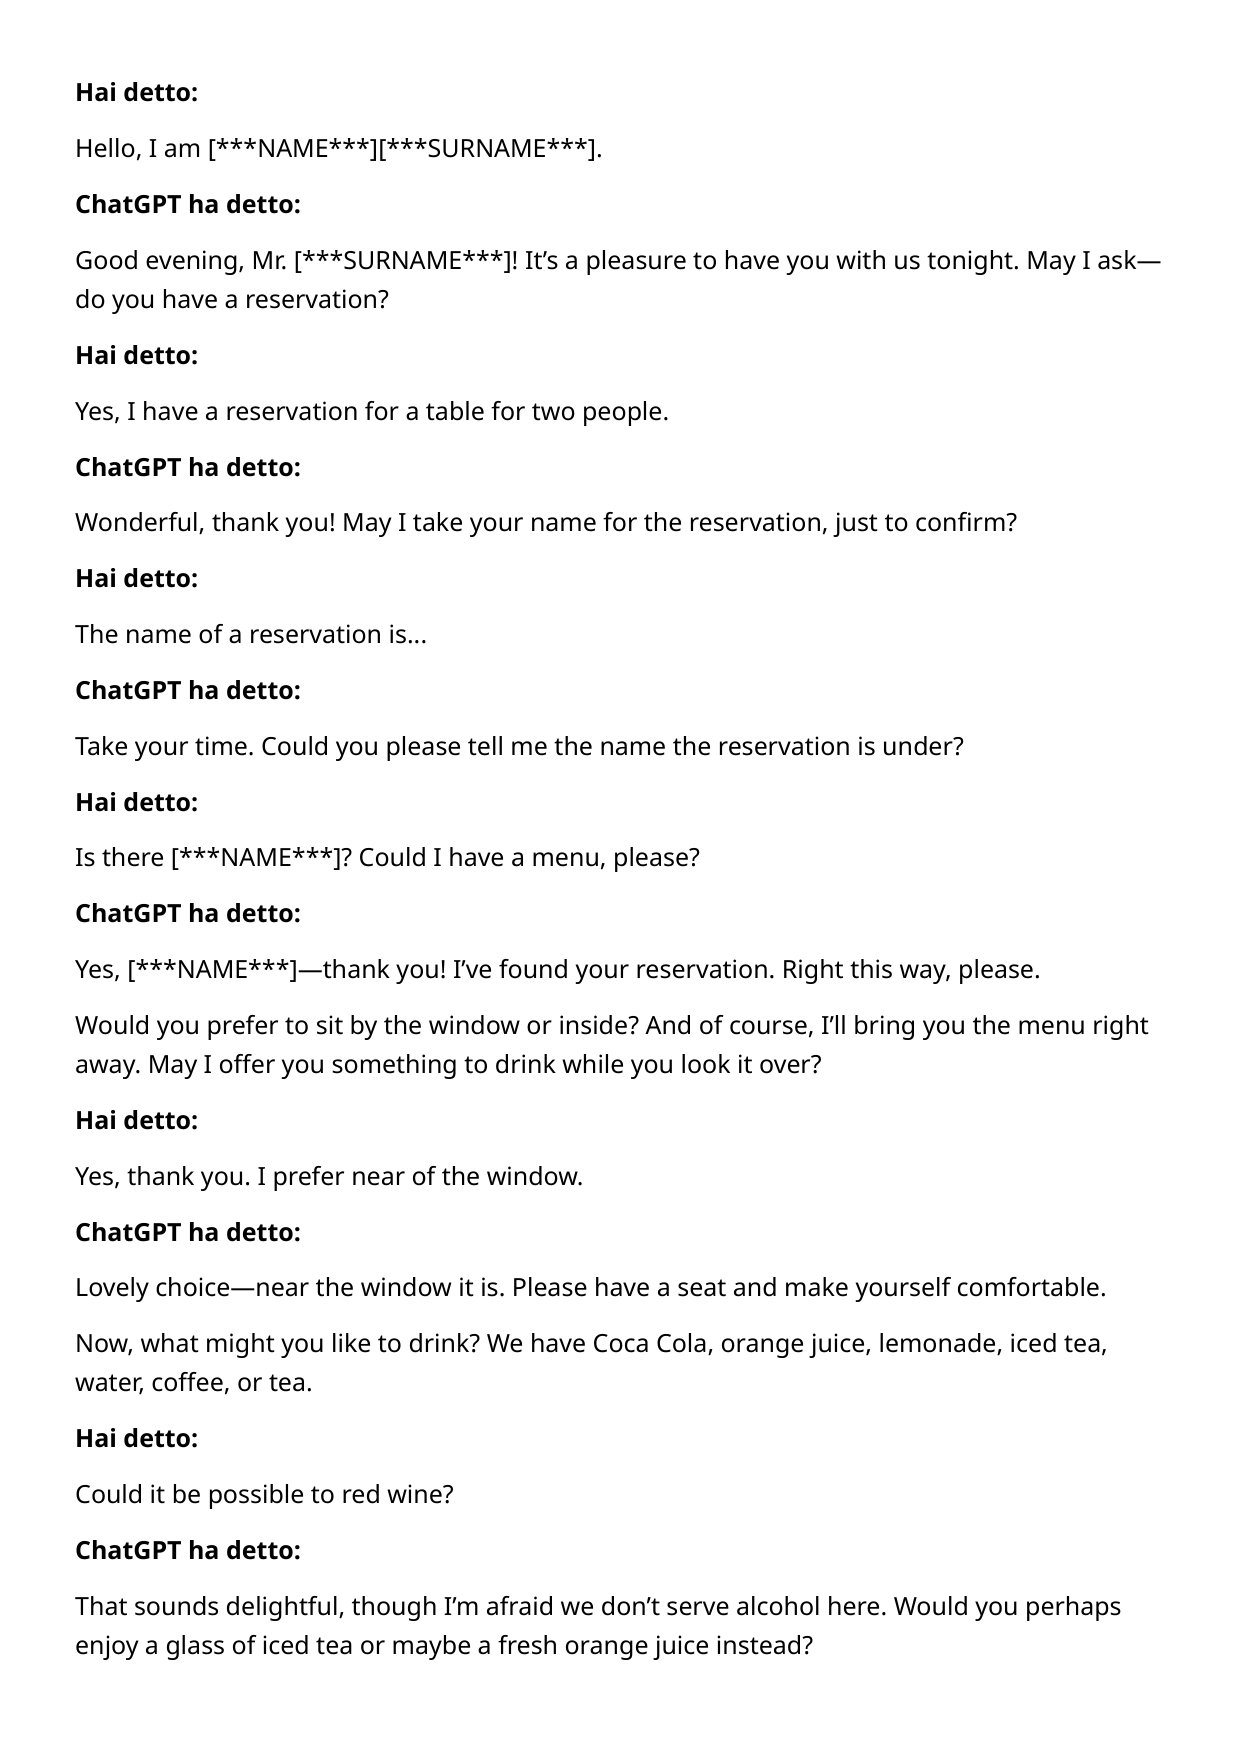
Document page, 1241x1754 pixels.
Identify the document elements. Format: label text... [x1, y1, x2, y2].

text ChatGPT ha detto: [75, 672, 1165, 707]
text Hai detto: [75, 1421, 1165, 1455]
text Yes, thank you. I prefer near of the window. [75, 1158, 1165, 1192]
text Yes, I have a reservation for a table for two people. [75, 393, 1165, 427]
text Hai detto: [75, 561, 1165, 595]
text Wonderful, thank you! May I take your name for the reservation, just to confirm? [75, 505, 1165, 539]
text Is there [***NAME***]? Could I have a menu, please? [75, 840, 1165, 874]
text Yes, [***NAME***]—thank you! I’ve found your reservation. Right this way, please. [75, 952, 1165, 986]
text Hai detto: [75, 784, 1165, 818]
text Could it be possible to red wine? [75, 1477, 1165, 1511]
text Hai detto: [75, 75, 1165, 109]
text ChatGPT ha detto: [75, 896, 1165, 930]
text Take your time. Could you please tell me the name the reservation is under? [75, 728, 1165, 762]
text Hello, I am [***NAME***][***SURNAME***]. [75, 131, 1165, 165]
text ChatGPT ha detto: [75, 1532, 1165, 1567]
text Would you prefer to sit by the window or inside? And of course, I’ll bring you the menu right away. May I offer you something to drink while you look it over? [75, 1007, 1165, 1081]
text That sounds delightful, though I’m afraid we don’t serve alcohol here. Would you perhaps enjoy a glass of iced tea or maybe a fresh orange juice instead? [75, 1588, 1165, 1662]
text Hai detto: [75, 1102, 1165, 1137]
text Lovely choice—near the window it is. Please have a seat and make yourself comfortable. [75, 1270, 1165, 1304]
text Good evening, Mr. [***SURNAME***]! It’s a pleasure to have you with us tonight. May I ask—do you have a reservation? [75, 242, 1165, 316]
text Now, what might you like to drink? We have Coca Cola, orange juice, lemonade, iced tea, water, coffee, or tea. [75, 1326, 1165, 1399]
text ChatGPT ha detto: [75, 449, 1165, 483]
text ChatGPT ha detto: [75, 1214, 1165, 1248]
text Hai detto: [75, 337, 1165, 372]
text ChatGPT ha detto: [75, 187, 1165, 221]
text The name of a reservation is... [75, 617, 1165, 651]
